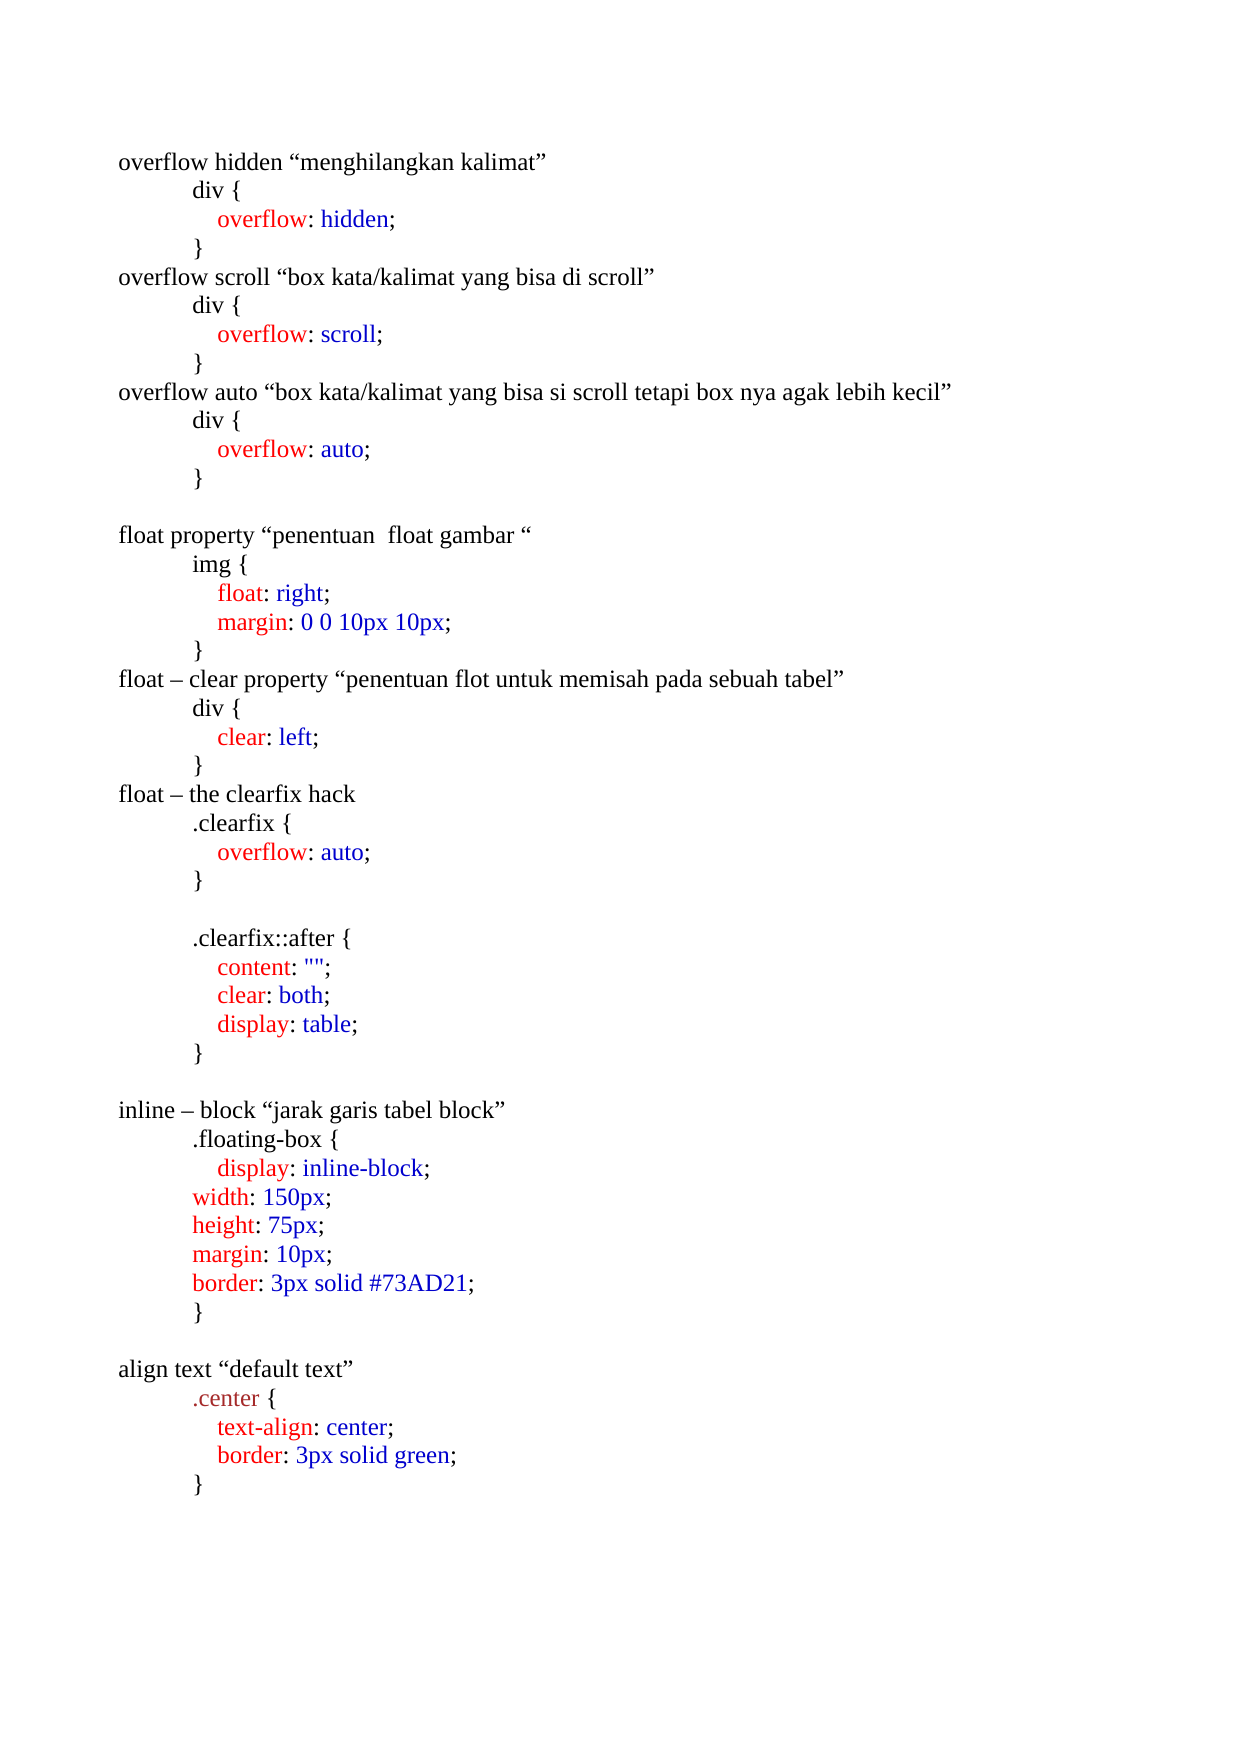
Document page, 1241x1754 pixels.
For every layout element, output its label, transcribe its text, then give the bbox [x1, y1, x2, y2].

text .center { text-align: center; border: 3px solid green; } [118, 1383, 1122, 1498]
text float – clear property “penentuan flot untuk memisah pada sebuah tabel” [118, 664, 1122, 693]
text align text “default text” [118, 1354, 1122, 1383]
text .floating-box { display: inline-block; width: 150px; height: 75px; margin: 10px; border: 3px solid #73AD21; } [118, 1124, 1122, 1326]
text overflow hidden “menghilangkan kalimat” [118, 147, 1122, 176]
text div { overflow: scroll; } [118, 291, 1122, 377]
text float property “penentuan float gambar “ [118, 521, 1122, 549]
text inline – block “jarak garis tabel block” [118, 1096, 1122, 1124]
text overflow scroll “box kata/kalimat yang bisa di scroll” [118, 262, 1122, 291]
text .clearfix { overflow: auto; } [118, 808, 1122, 894]
text div { overflow: hidden; } [118, 176, 1122, 262]
text float – the clearfix hack [118, 779, 1122, 808]
text img { float: right; margin: 0 0 10px 10px; } [118, 549, 1122, 664]
text overflow auto “box kata/kalimat yang bisa si scroll tetapi box nya agak lebih kecil” [118, 377, 1122, 406]
text div { overflow: auto; } [118, 406, 1122, 492]
text .clearfix::after { content: ""; clear: both; display: table; } [118, 923, 1122, 1067]
text div { clear: left; } [118, 693, 1122, 779]
